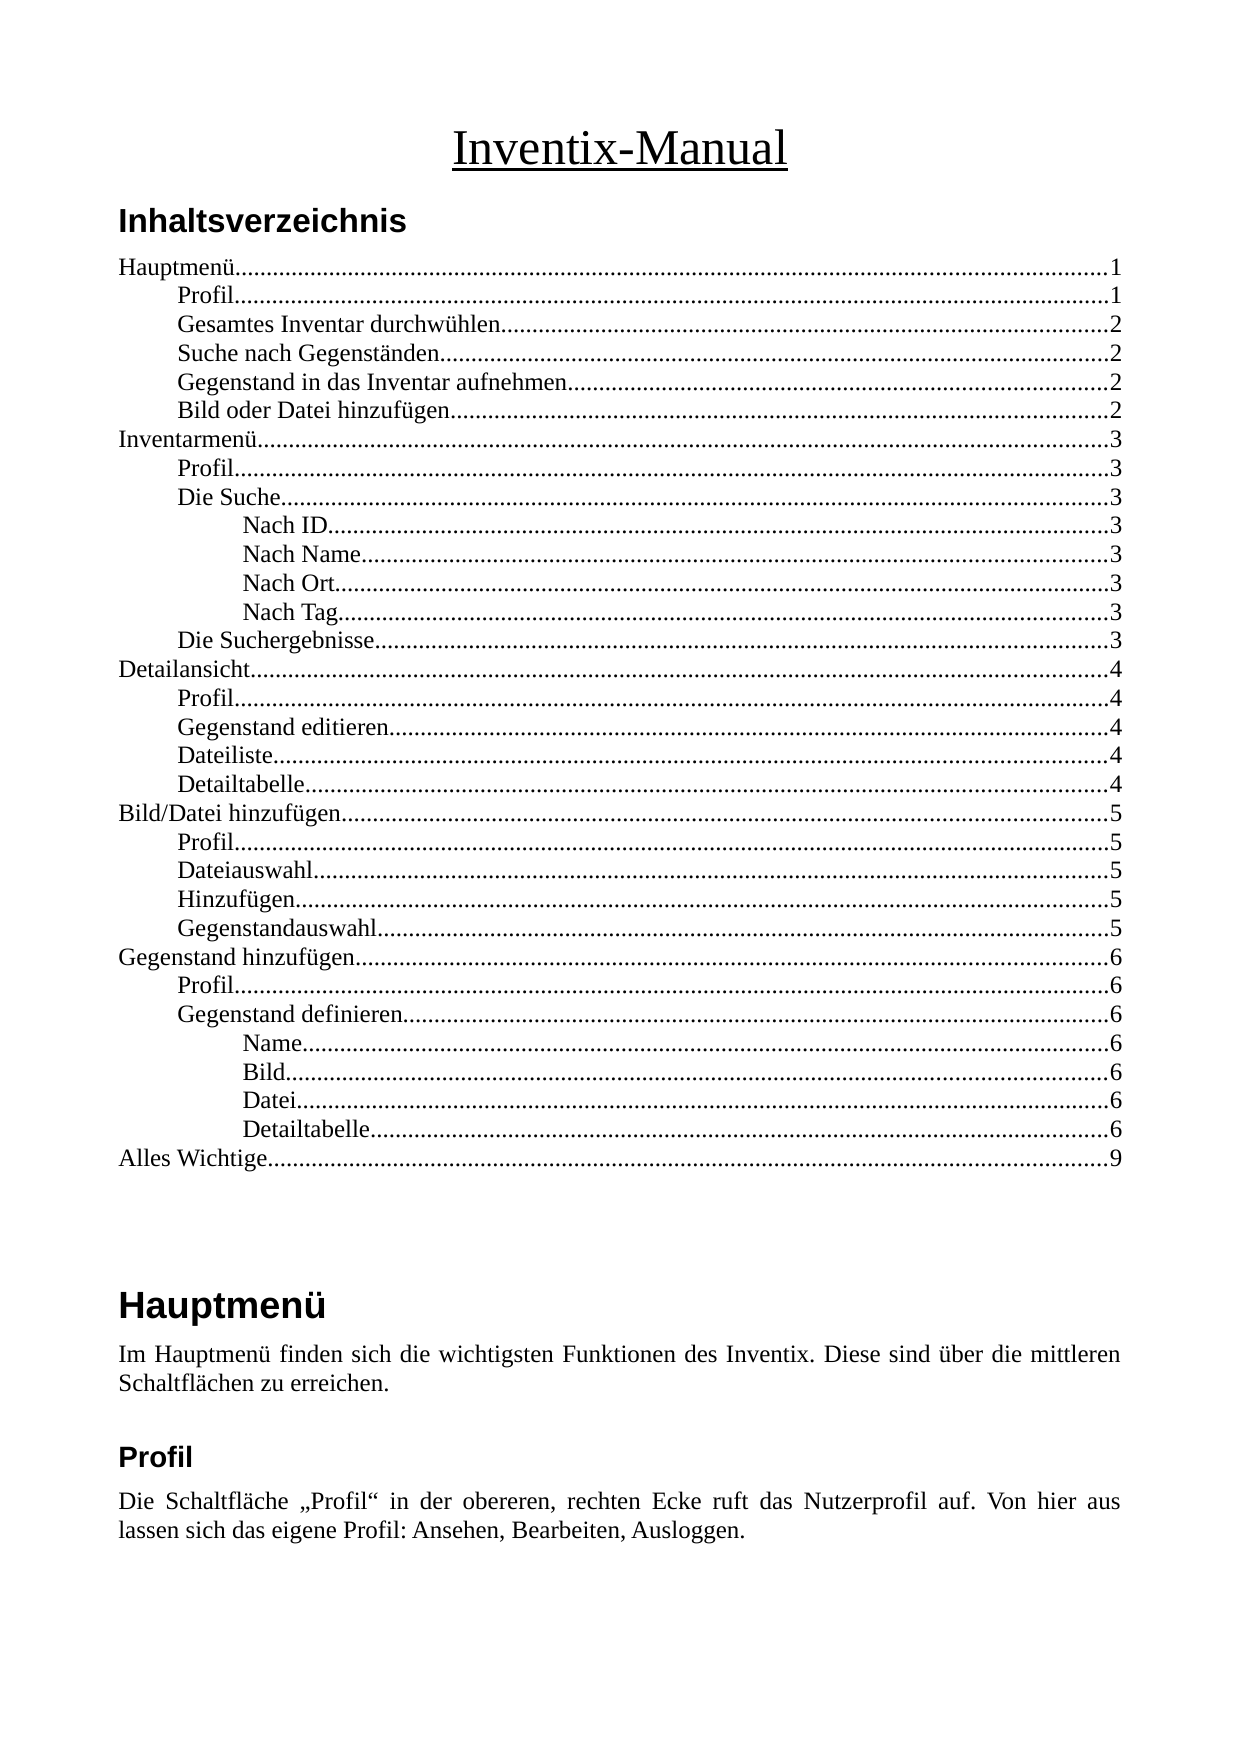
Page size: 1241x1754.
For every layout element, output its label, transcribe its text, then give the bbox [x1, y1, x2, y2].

text Inventarmenü 3 [118, 424, 1122, 453]
text Detailtabelle 6 [236, 1114, 1122, 1143]
text Bild/Datei hinzufügen 5 [118, 798, 1122, 827]
subtitle Inhaltsverzeichnis [118, 201, 1122, 239]
text Bild 6 [236, 1057, 1122, 1085]
text Die Suche 3 [177, 482, 1122, 510]
text Bild oder Datei hinzufügen 2 [177, 395, 1122, 424]
text Die Schaltfläche „Profil“ in der obereren, rechten Ecke ruft das Nutzerprofil auf. Von hier aus lassen sich das eigene Profil: Ansehen, Bearbeiten, Ausloggen. [118, 1486, 1122, 1543]
text Profil 3 [177, 453, 1122, 482]
text Profil 6 [177, 970, 1122, 999]
text Profil 1 [177, 280, 1122, 309]
text Gegenstand definieren 6 [177, 999, 1122, 1028]
text Name 6 [236, 1028, 1122, 1057]
text Gegenstand in das Inventar aufnehmen 2 [177, 367, 1122, 395]
text Datei 6 [236, 1085, 1122, 1114]
text Im Hauptmenü finden sich die wichtigsten Funktionen des Inventix. Diese sind über die mittleren Schaltflächen zu erreichen. [118, 1339, 1122, 1396]
text Hauptmenü 1 [118, 252, 1122, 280]
text Dateiliste 4 [177, 740, 1122, 769]
text Alles Wichtige 9 [118, 1143, 1122, 1172]
text Detailtabelle 4 [177, 769, 1122, 798]
text Gegenstand hinzufügen 6 [118, 942, 1122, 970]
text Hinzufügen 5 [177, 884, 1122, 913]
text Inventix-Manual [118, 118, 1122, 176]
text Gegenstand editieren 4 [177, 712, 1122, 740]
text Suche nach Gegenständen 2 [177, 338, 1122, 367]
text Profil 4 [177, 683, 1122, 712]
text Nach Tag 3 [236, 597, 1122, 625]
text Nach ID 3 [236, 510, 1122, 539]
text Nach Name 3 [236, 539, 1122, 568]
text Gesamtes Inventar durchwühlen 2 [177, 309, 1122, 338]
subtitle Hauptmenü [118, 1283, 1122, 1326]
text Die Suchergebnisse 3 [177, 625, 1122, 654]
text Nach Ort 3 [236, 568, 1122, 597]
subtitle Profil [118, 1440, 1122, 1473]
text Detailansicht 4 [118, 654, 1122, 683]
text Profil 5 [177, 827, 1122, 855]
text Gegenstandauswahl 5 [177, 913, 1122, 942]
text Dateiauswahl 5 [177, 855, 1122, 884]
